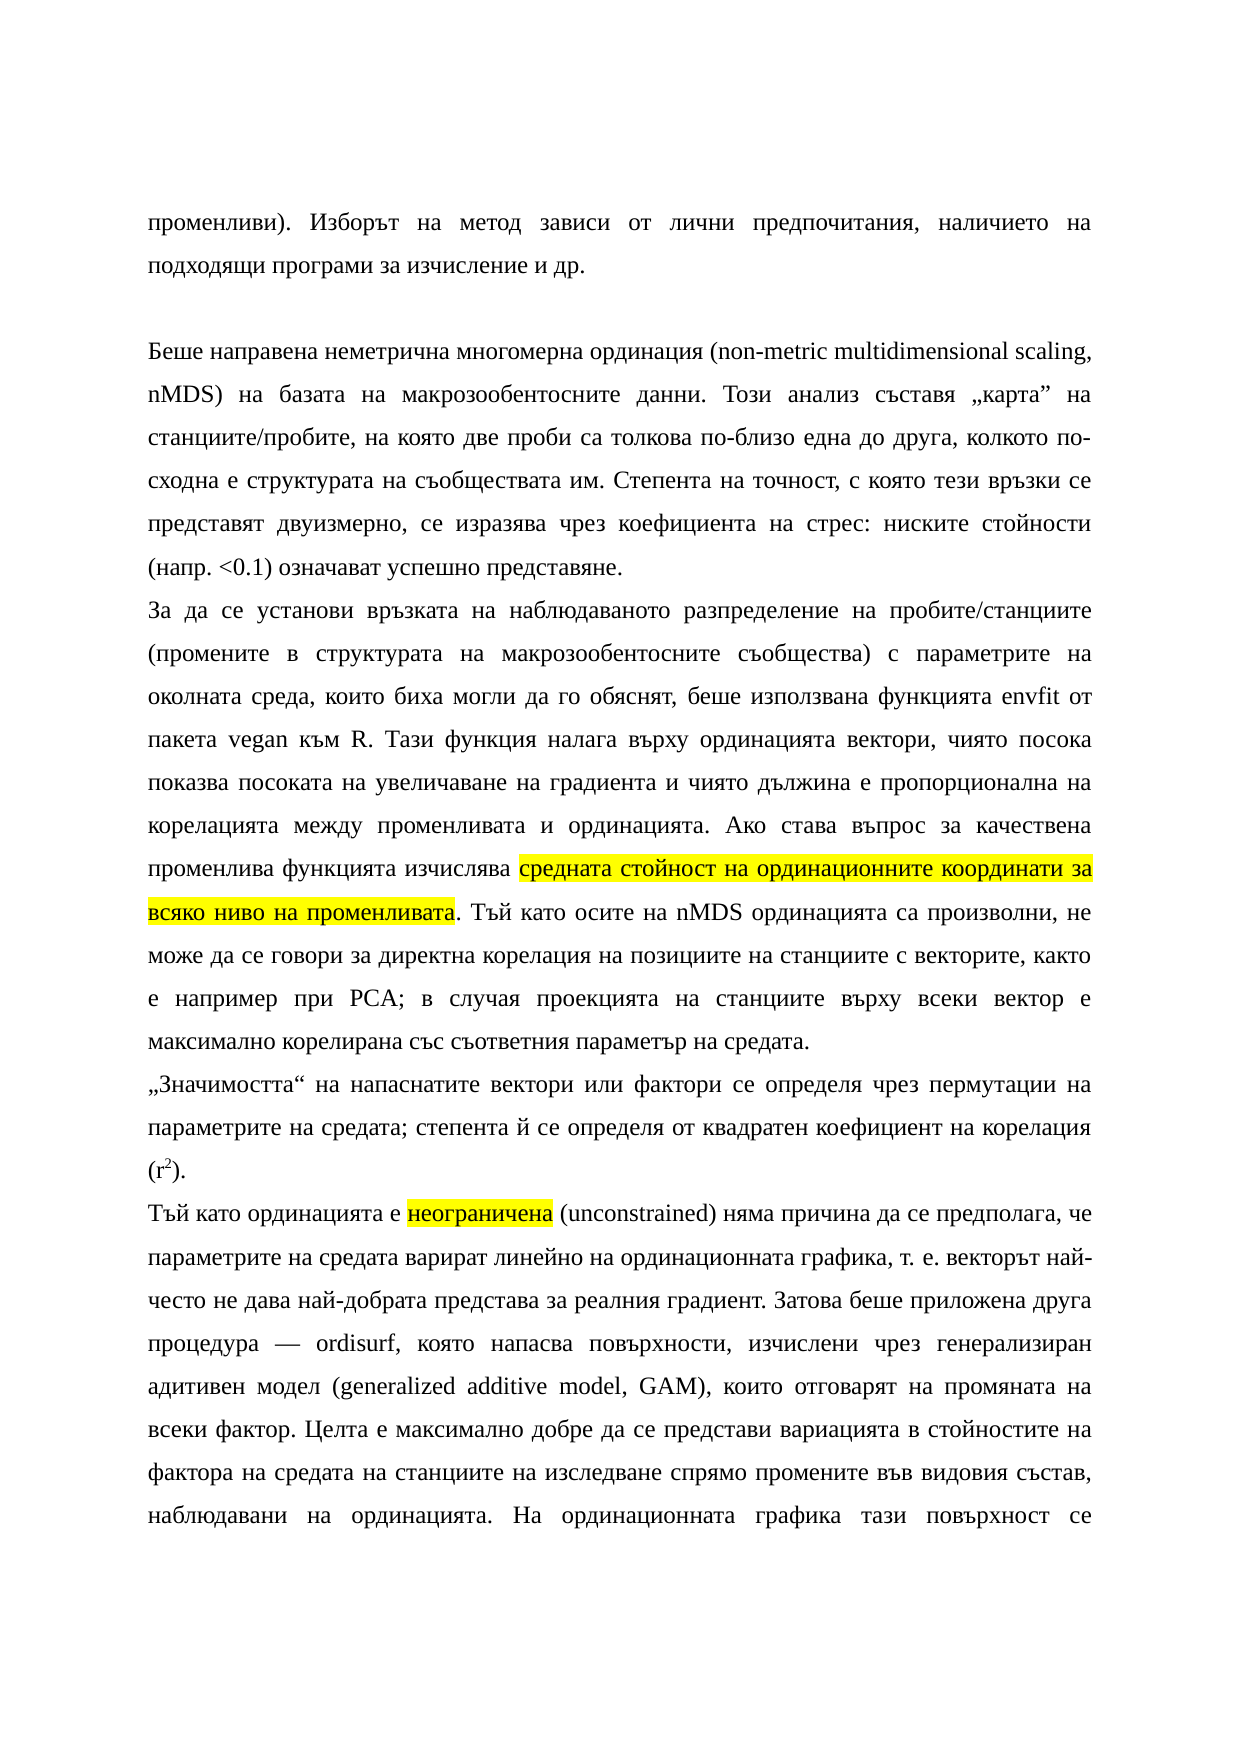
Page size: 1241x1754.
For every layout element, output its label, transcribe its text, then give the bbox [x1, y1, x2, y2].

text „Значимостта“ на напаснатите вектори или фактори се определя чрез пермутации на параметрите на средата; степента й се определя от квадратен коефициент на корелация (r2). [148, 1069, 1093, 1184]
text Беше направена неметрична многомерна ординация (non-metric multidimensional scaling, nMDS) на базата на макрозообентосните данни. Този анализ съставя „карта” на станциите/пробите, на която две проби са толкова по-близо една до друга, колкото по-сходна е структурата на съобществата им. Степента на точност, с която тези връзки се представят двуизмерно, се изразява чрез коефициента на стрес: ниските стойности (напр. <0.1) означават успешно представяне. [148, 336, 1093, 580]
text променливи). Изборът на метод зависи от лични предпочитания, наличието на подходящи програми за изчисление и др. [148, 207, 1093, 278]
text Тъй като ординацията е неограничена (unconstrained) няма причина да се предполага, че параметрите на средата варират линейно на ординационната графика, т. е. векторът най-често не дава най-добрата представа за реалния градиент. Затова беше приложена друга процедура — ordisurf, която напасва повърхности, изчислени чрез генерализиран адитивен модел (generalized additive model, GAM), които отговарят на промяната на всеки фактор. Целта е максимално добре да се представи вариацията в стойностите на фактора на средата на станциите на изследване спрямо промените във видовия състав, наблюдавани на ординацията. На ординационната графика тази повърхност се [148, 1198, 1093, 1529]
text За да се установи връзката на наблюдаваното разпределение на пробите/станциите (промените в структурата на макрозообентосните съобщества) с параметрите на околната среда, които биха могли да го обяснят, беше използвана функцията envfit от пакета vegan към R. Тази функция налага върху ординацията вектори, чиято посока показва посоката на увеличаване на градиента и чиято дължина е пропорционална на корелацията между променливата и ординацията. Ако става въпрос за качествена променлива функцията изчислява средната стойност на ординационните координати за всяко ниво на променливата. Тъй като осите на nMDS ординацията са произволни, не може да се говори за директна корелация на позициите на станциите с векторите, както е например при PCA; в случая проекцията на станциите върху всеки вектор е максимално корелирана със съответния параметър на средата. [148, 595, 1093, 1055]
